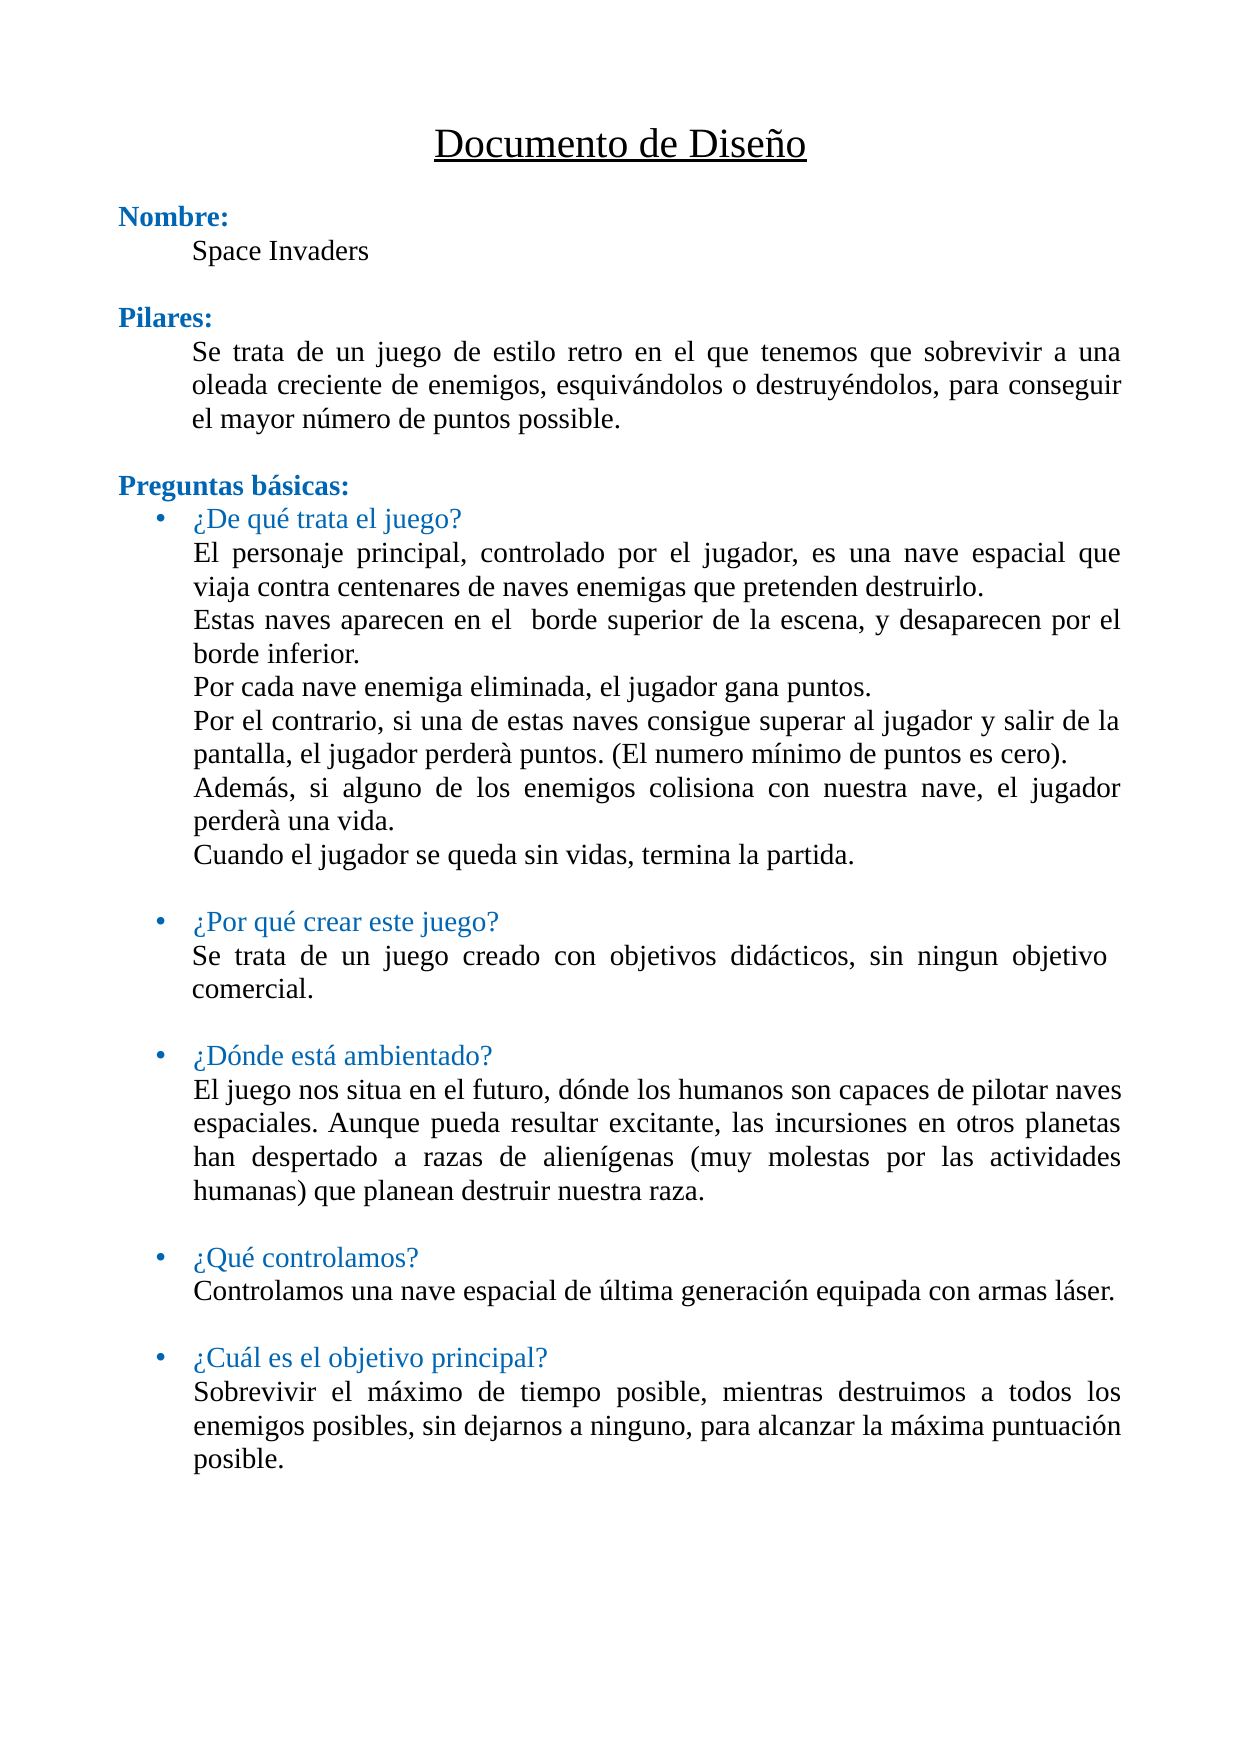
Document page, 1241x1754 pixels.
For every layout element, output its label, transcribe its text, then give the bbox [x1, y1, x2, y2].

list Por el contrario, si una de estas naves consigue superar al jugador y salir de la pantalla, el jugador perderà puntos. (El numero mínimo de puntos es cero). [156, 703, 1122, 770]
text Preguntas básicas: [118, 468, 1122, 501]
list ¿Qué controlamos? [156, 1240, 1122, 1273]
list Cuando el jugador se queda sin vidas, termina la partida. [156, 837, 1122, 871]
text Nombre: [118, 199, 1122, 233]
text Space Invaders [192, 233, 1122, 267]
list El juego nos situa en el futuro, dónde los humanos son capaces de pilotar naves espaciales. Aunque pueda resultar excitante, las incursiones en otros planetas han despertado a razas de alienígenas (muy molestas por las actividades humanas) que planean destruir nuestra raza. [156, 1072, 1122, 1206]
text Documento de Diseño [118, 118, 1122, 166]
text Pilares: [118, 300, 1122, 334]
list ¿Por qué crear este juego? [156, 904, 1122, 938]
list Sobrevivir el máximo de tiempo posible, mientras destruimos a todos los enemigos posibles, sin dejarnos a ninguno, para alcanzar la máxima puntuación posible. [156, 1374, 1122, 1475]
text Se trata de un juego de estilo retro en el que tenemos que sobrevivir a una oleada creciente de enemigos, esquivándolos o destruyéndolos, para conseguir el mayor número de puntos possible. [192, 334, 1122, 434]
list ¿De qué trata el juego? [156, 501, 1122, 535]
list Además, si alguno de los enemigos colisiona con nuestra nave, el jugador perderà una vida. [156, 770, 1122, 837]
list Controlamos una nave espacial de última generación equipada con armas láser. [156, 1273, 1122, 1307]
list El personaje principal, controlado por el jugador, es una nave espacial que viaja contra centenares de naves enemigas que pretenden destruirlo. [156, 535, 1122, 602]
list Estas naves aparecen en el borde superior de la escena, y desaparecen por el borde inferior. [156, 602, 1122, 669]
text Se trata de un juego creado con objetivos didácticos, sin ningun objetivo comercial. [118, 938, 1122, 1005]
list Por cada nave enemiga eliminada, el jugador gana puntos. [156, 669, 1122, 703]
list ¿Cuál es el objetivo principal? [156, 1340, 1122, 1374]
list ¿Dónde está ambientado? [156, 1038, 1122, 1072]
